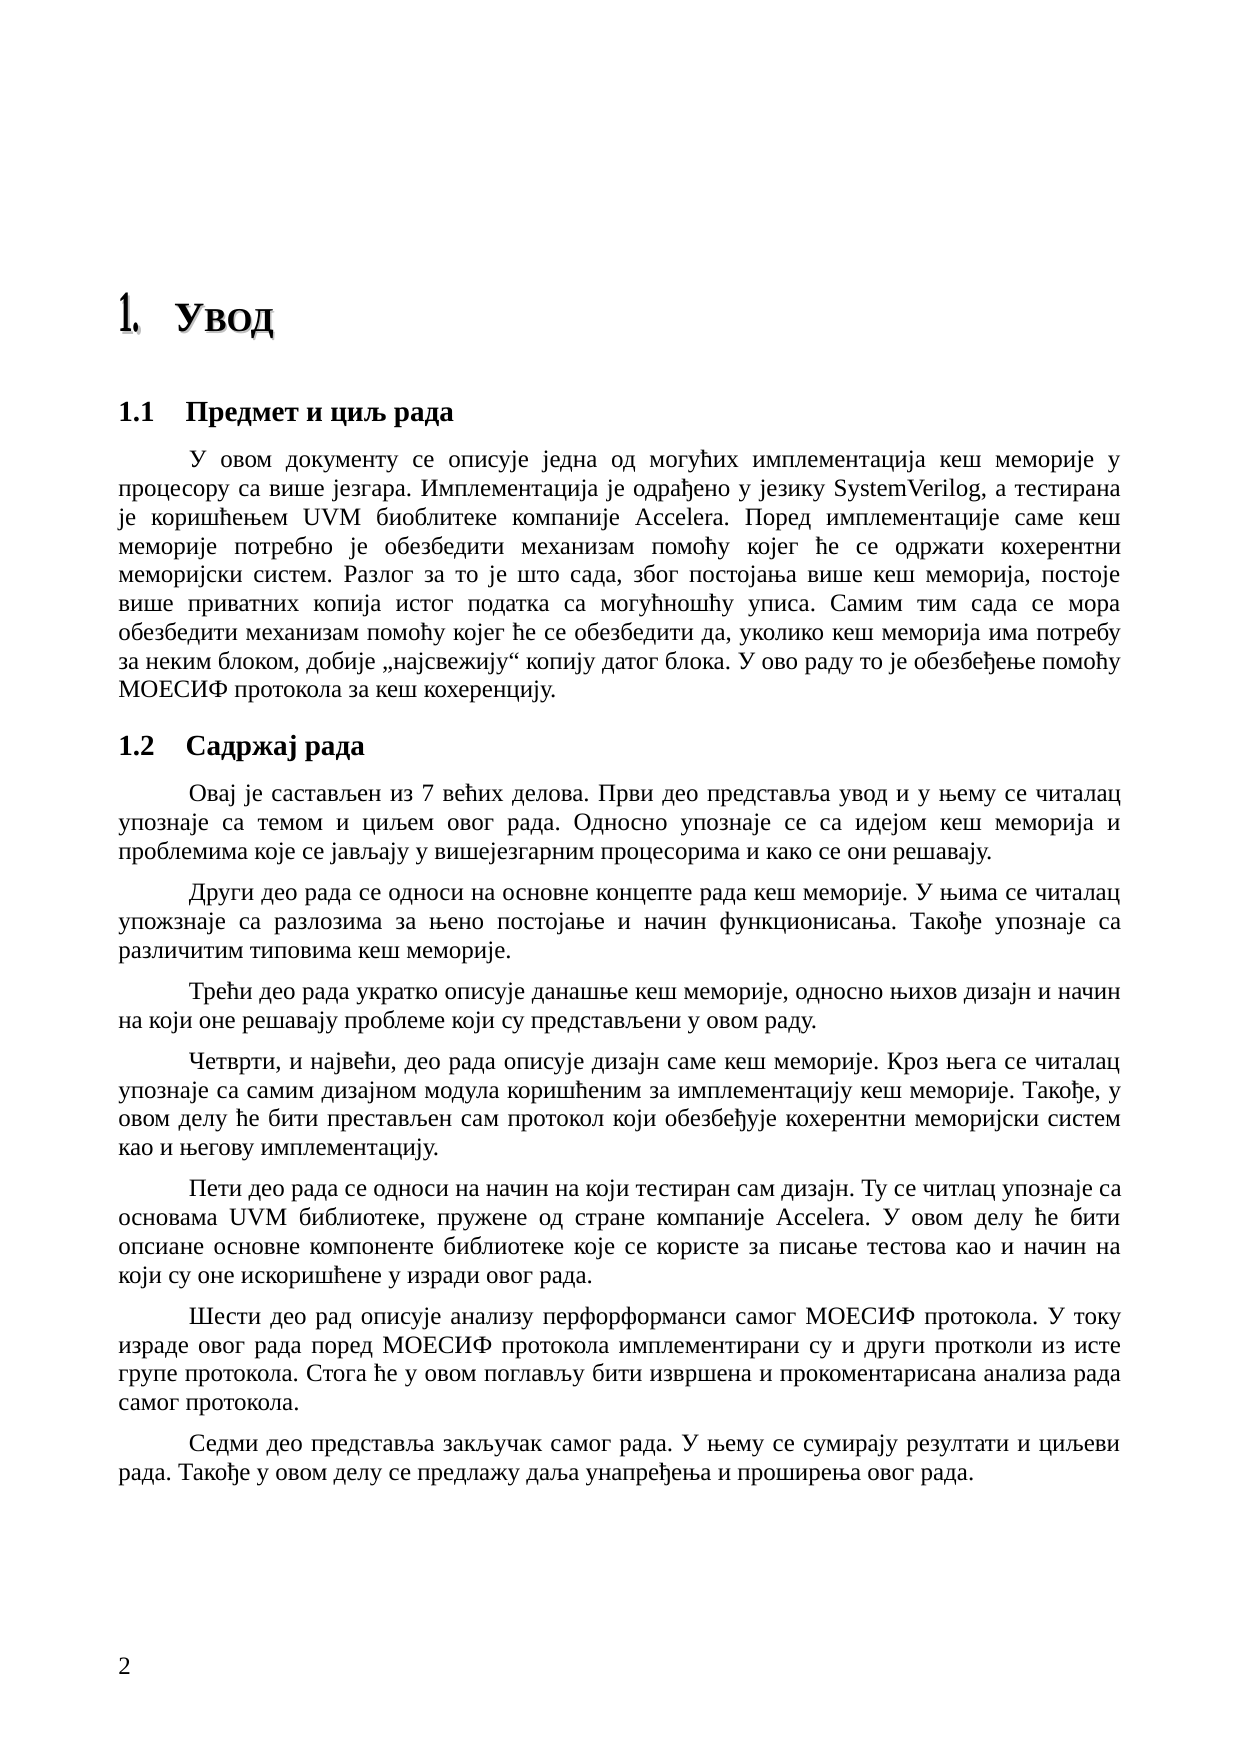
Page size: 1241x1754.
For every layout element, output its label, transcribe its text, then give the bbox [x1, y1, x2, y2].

subtitle Садржај рада [118, 728, 1122, 762]
text Други део рада се односи на основне концепте рада кеш меморије. У њима се читалац упожзнаје са разлозима за њено постојање и начин функционисања. Такође упознаје са различитим типовима кеш меморије. [118, 877, 1122, 963]
text Седми део представља закључак самог рада. У њему се сумирају резултати и циљеви рада. Такође у овом делу се предлажу даља унапређења и проширења овог рада. [118, 1428, 1122, 1486]
text Овај је састављен из 7 већих делова. Први део представља увод и у њему се читалац упознаје са темом и циљем овог рада. Односно упознаје се са идејом кеш меморија и проблемима које се јављају у вишејезгарним процесорима и како се они решавају. [118, 778, 1122, 865]
subtitle Увод [118, 277, 1122, 344]
text Трећи део рада укратко описује данашње кеш меморије, односно њихов дизајн и начин на који оне решавају проблеме који су представљени у овом раду. [118, 976, 1122, 1033]
text Четврти, и највећи, део рада описује дизајн саме кеш меморије. Кроз њега се читалац упознаје са самим дизајном модула коришћеним за имплементацију кеш меморије. Такође, у овом делу ће бити престављен сам протокол који обезбеђује кохерентни меморијски систем као и његову имплементацију. [118, 1046, 1122, 1161]
text Пети део рада се односи на начин на који тестиран сам дизајн. Ту се читлац упознаје са основама UVM библиотеке, пружене од стране компаније Accelera. У овом делу ће бити опсиане основне компоненте библиотеке које се користе за писање тестова као и начин на који су оне искоришћене у изради овог рада. [118, 1173, 1122, 1288]
subtitle Предмет и циљ рада [118, 394, 1122, 428]
text У овом документу се описује једна од могућих имплементација кеш меморије у процесору са више језгара. Имплементација је одрађено у језику SystemVerilog, а тестирана је коришћењем UVM биоблитеке компаније Accelera. Поред имплементације саме кеш меморије потребно је обезбедити механизам помоћу којег ће се одржати кохерентни меморијски систем. Разлог за то је што сада, због постојања више кеш меморија, постоје више приватних копија истог податка са могућношћу уписа. Самим тим сада се мора обезбедити механизам помоћу којег ће се обезбедити да, уколико кеш меморија има потребу за неким блоком, добије „најсвежију“ копију датог блока. У ово раду то је обезбеђење помоћу МОЕСИФ протокола за кеш кохеренцију. [118, 444, 1122, 703]
text Шести део рад описује анализу перфорформанси самог МОЕСИФ протокола. У току израде овог рада поред МОЕСИФ протокола имплементирани су и други протколи из исте групе протокола. Стога ће у овом поглављу бити извршена и прокоментарисана анализа рада самог протокола. [118, 1301, 1122, 1416]
